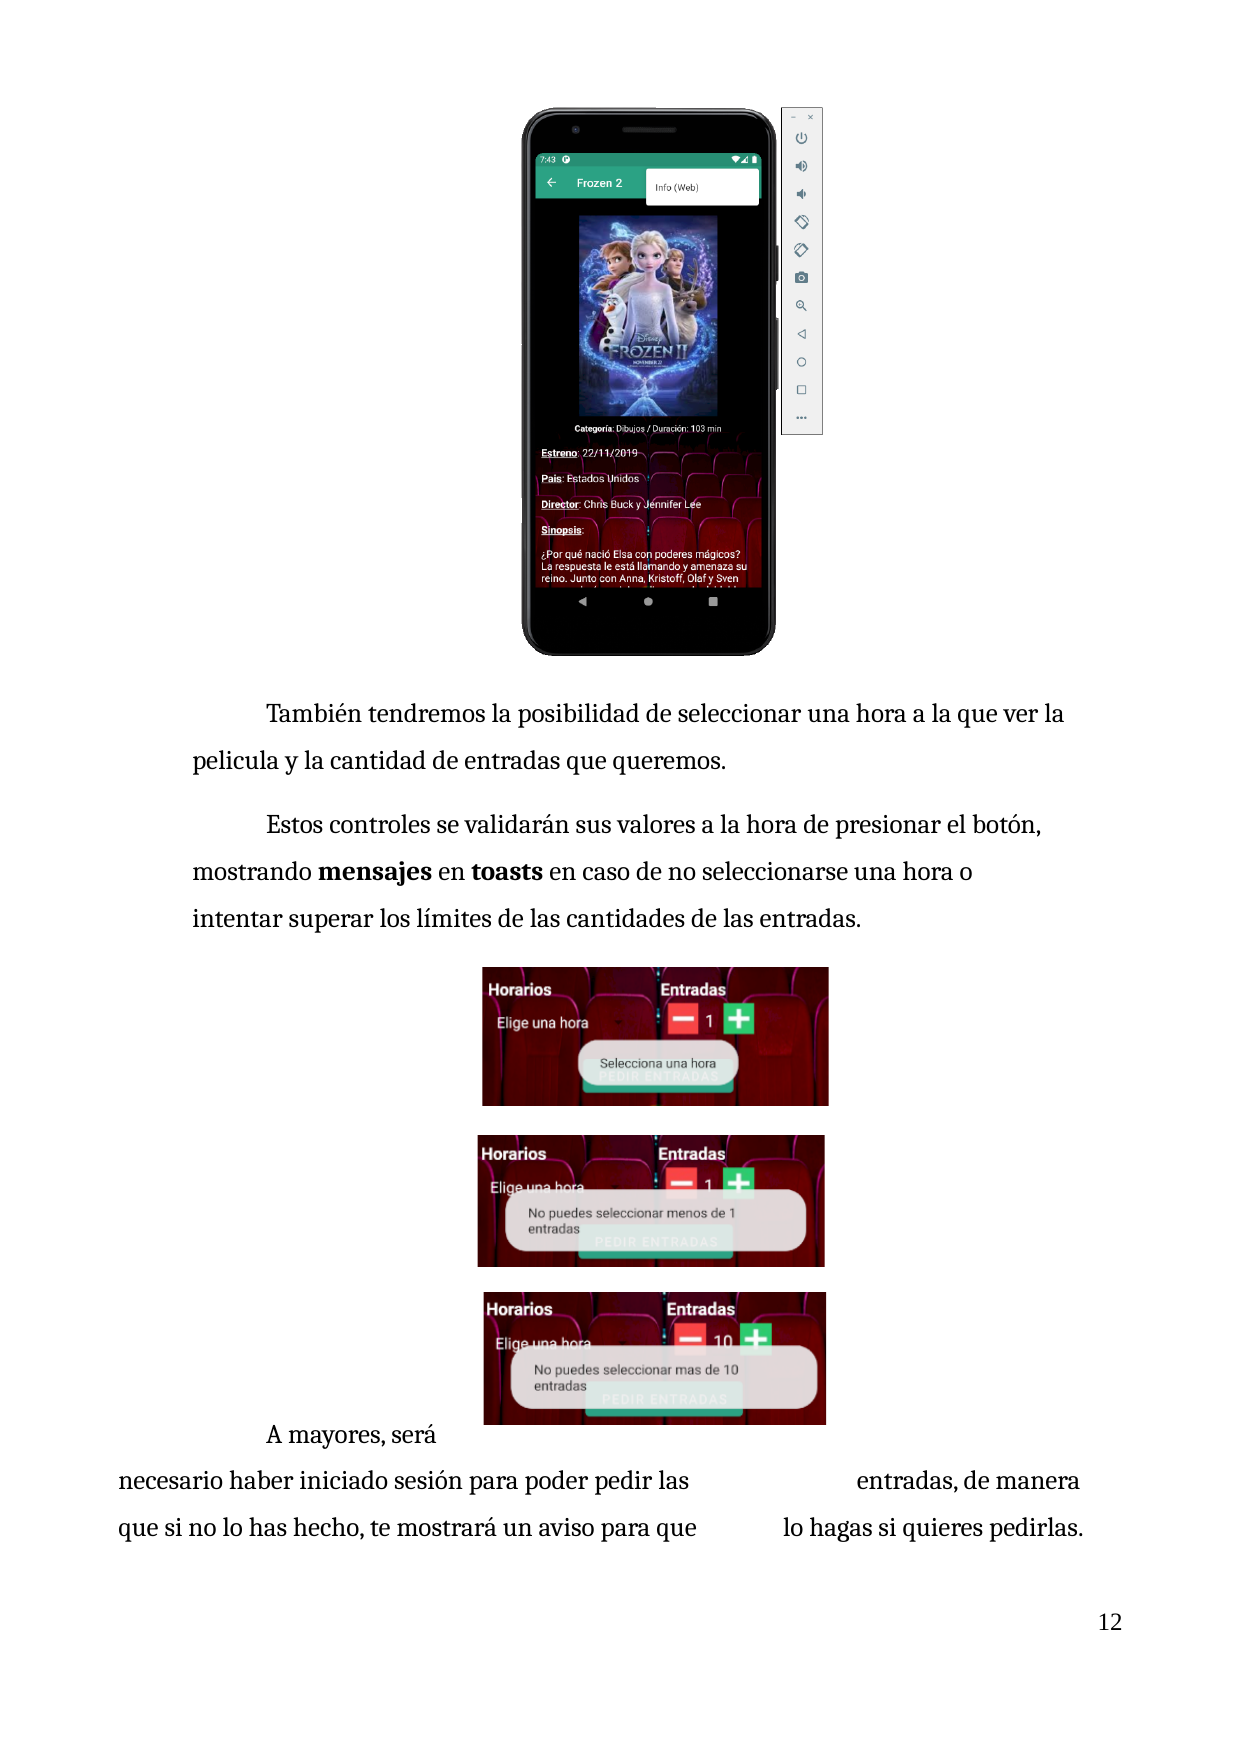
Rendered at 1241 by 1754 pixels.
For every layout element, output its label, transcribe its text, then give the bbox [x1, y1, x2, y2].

text También tendremos la posibilidad de seleccionar una hora a la que ver la pelicula y la cantidad de entradas que queremos. [117, 698, 1122, 776]
text Estos controles se validarán sus valores a la hora de presionar el botón, mostrando mensajes en toasts en caso de no seleccionarse una hora o intentar superar los límites de las cantidades de las entradas. [117, 809, 1122, 934]
picture [482, 967, 829, 1106]
picture [483, 1292, 827, 1425]
text A mayores, será necesario haber iniciado sesión para poder pedir las entradas, de manera que si no lo has hecho, te mostrará un aviso para que lo hagas si quieres pedirlas. [117, 1419, 1122, 1543]
picture [477, 1135, 825, 1267]
picture [513, 99, 828, 661]
